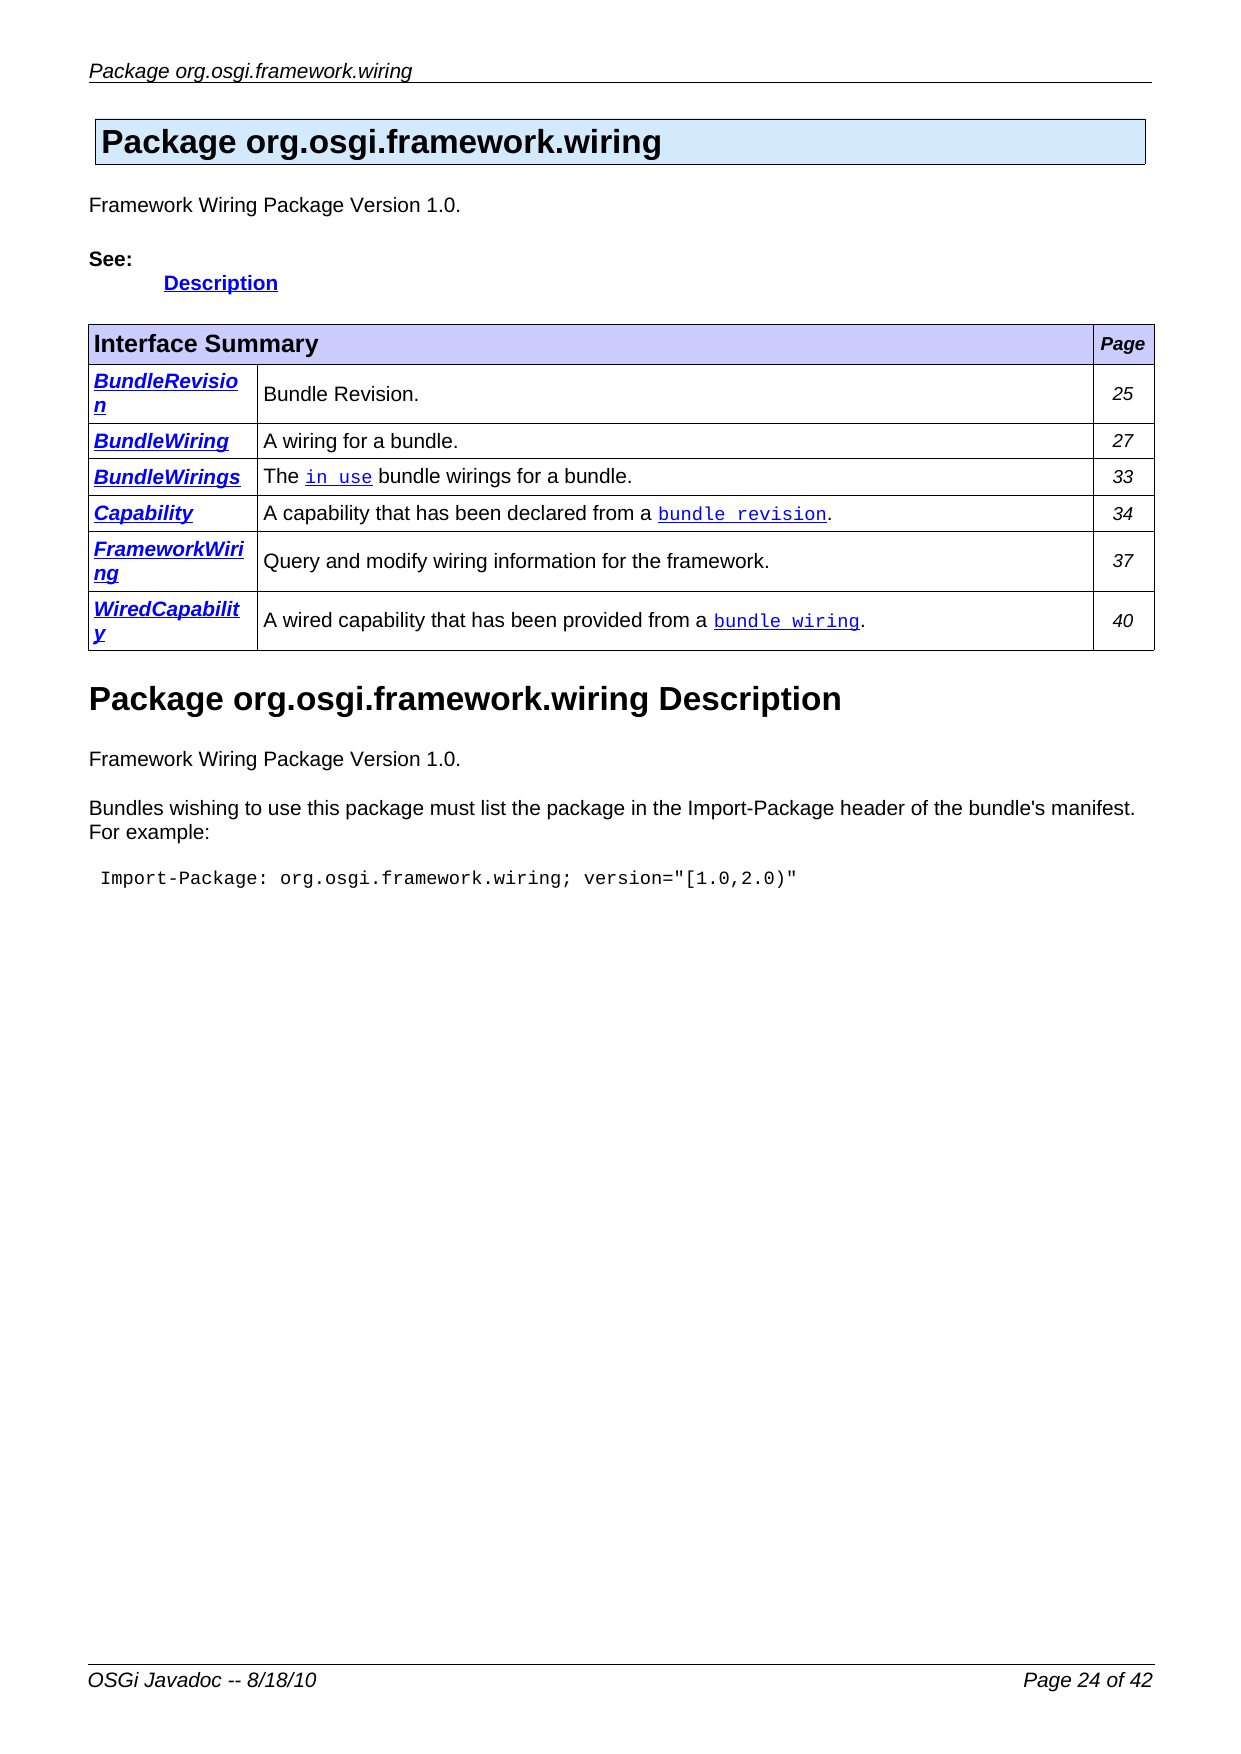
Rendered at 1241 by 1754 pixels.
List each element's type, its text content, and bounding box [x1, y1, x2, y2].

table_cell A wiring for a bundle. [258, 424, 1093, 458]
text Framework Wiring Package Version 1.0. [88, 193, 1152, 217]
table_cell WiredCapability [89, 592, 257, 650]
table_cell BundleWiring [89, 424, 257, 458]
table_cell Capability [89, 496, 257, 531]
text Description [163, 270, 1152, 294]
table_cell BundleWirings [89, 459, 257, 495]
text Import-Package: org.osgi.framework.wiring; version="[1.0,2.0)" [88, 869, 1152, 890]
text Bundles wishing to use this package must list the package in the Import-Package header of the bundle's manifest. For example: [88, 796, 1152, 844]
table_cell 33 [1094, 496, 1154, 531]
table_cell A capability that has been declared from a bundle revision. [258, 496, 1093, 531]
text Framework Wiring Package Version 1.0. [88, 747, 1152, 771]
table_header Interface Summary [89, 325, 1093, 364]
table_cell The in use bundle wirings for a bundle. [258, 459, 1093, 495]
table_cell BundleRevision [89, 365, 257, 423]
text See: [88, 246, 1152, 270]
table_cell 25 [1094, 365, 1154, 423]
table_cell 39 [1094, 592, 1154, 650]
table_cell A wired capability that has been provided from a bundle wiring. [258, 592, 1093, 650]
table_cell 27 [1094, 424, 1154, 458]
table_cell FrameworkWiring [89, 532, 257, 591]
table_cell 36 [1094, 532, 1154, 591]
text Package org.osgi.framework.wiring Description [88, 679, 1152, 718]
table_header Page [1094, 325, 1154, 364]
table_cell 32 [1094, 459, 1154, 495]
table_cell Bundle Revision. [258, 365, 1093, 423]
table_cell Query and modify wiring information for the framework. [258, 532, 1093, 591]
subtitle Package org.osgi.framework.wiring [96, 120, 1145, 164]
